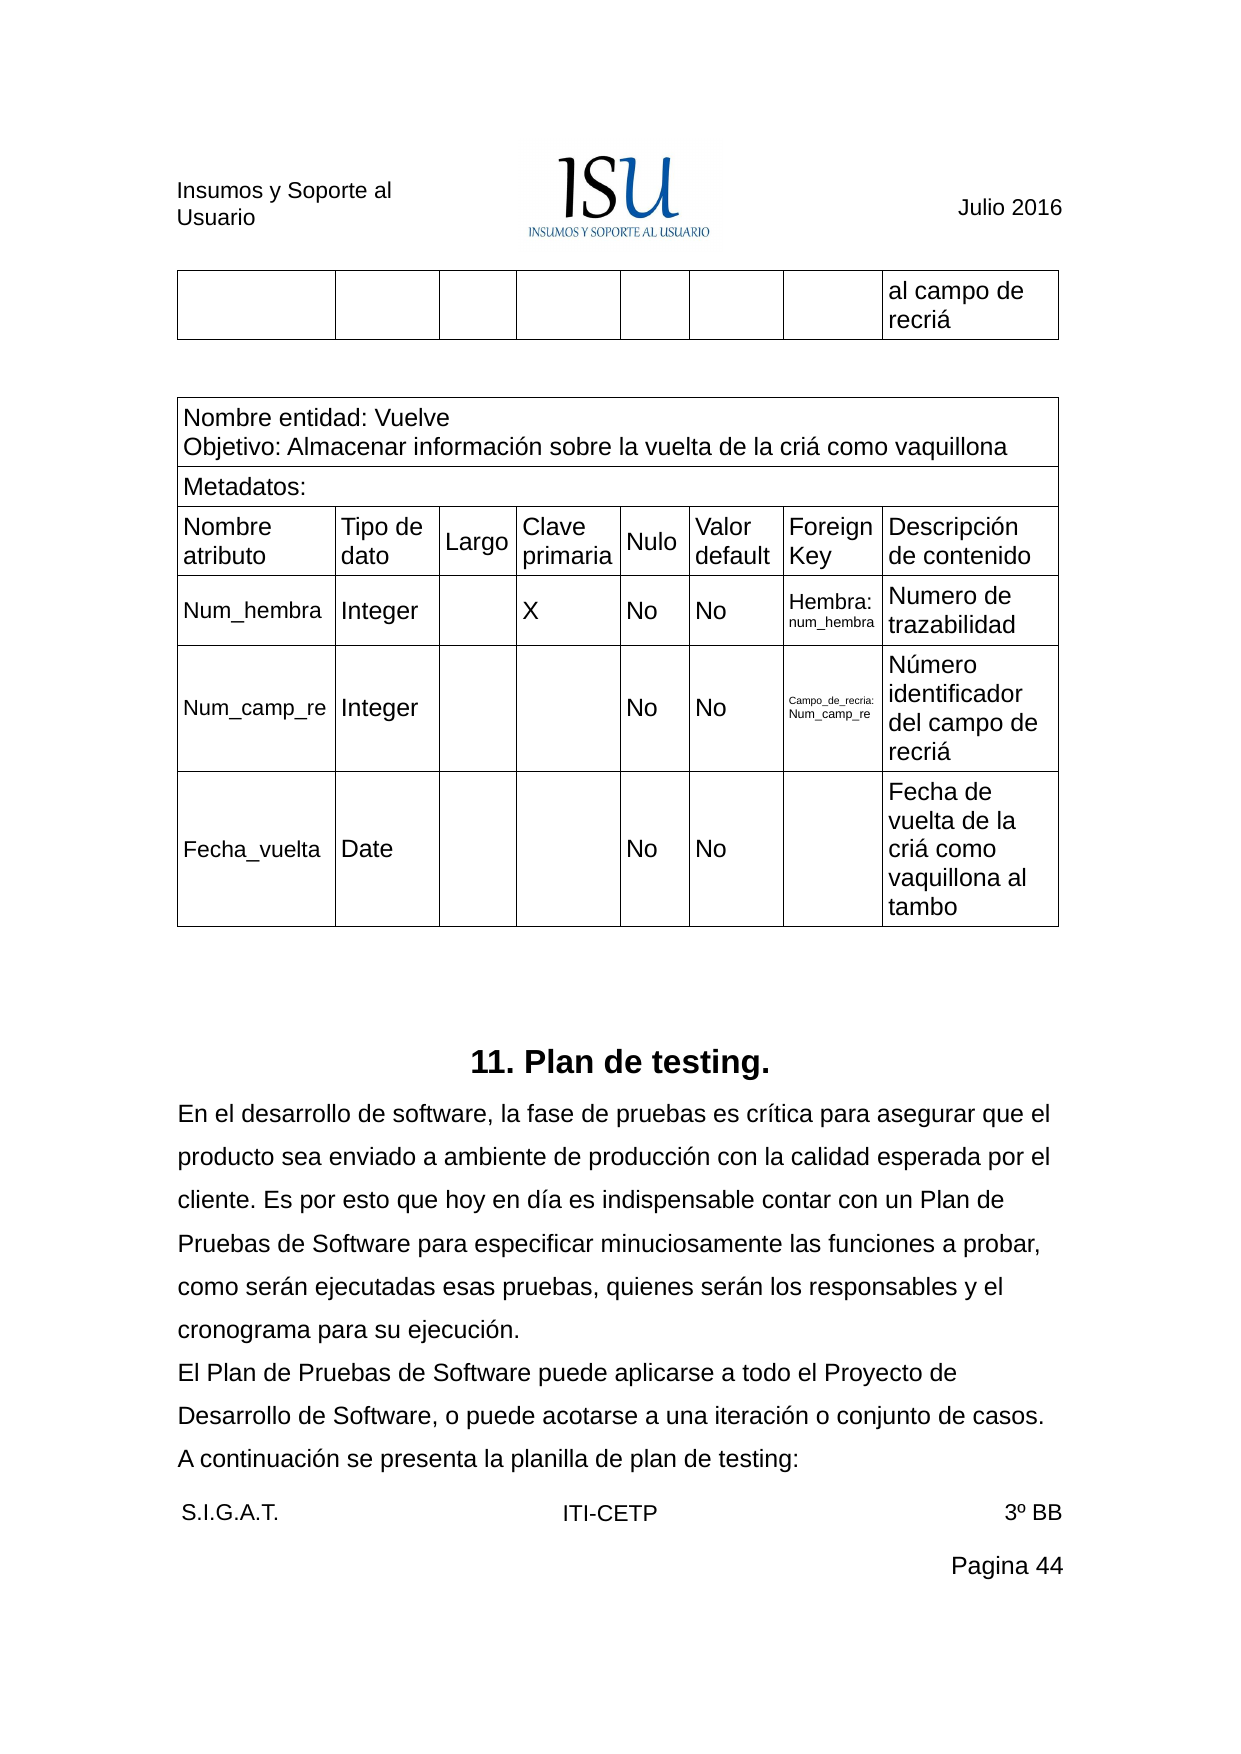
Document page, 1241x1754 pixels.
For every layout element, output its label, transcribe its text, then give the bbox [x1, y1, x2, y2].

table_cell Valor default [690, 507, 783, 575]
text 11. Plan de testing. [177, 1042, 1063, 1080]
table_cell No [621, 576, 689, 644]
table_cell [440, 576, 516, 644]
table_cell Hembra: num_hembra [784, 576, 882, 644]
text En el desarrollo de software, la fase de pruebas es crítica para asegurar que el producto sea enviado a ambiente de producción con la calidad esperada por el cliente. Es por esto que hoy en día es indispensable contar con un Plan de Pruebas de Software para especificar minuciosamente las funciones a probar, como serán ejecutadas esas pruebas, quienes serán los responsables y el cronograma para su ejecución. [177, 1099, 1063, 1344]
table_cell No [690, 576, 783, 644]
table_cell [517, 271, 620, 339]
table_cell Clave primaria [517, 507, 620, 575]
table_cell al campo de recriá [883, 271, 1058, 339]
table_cell [784, 772, 882, 926]
table_cell No [621, 646, 689, 771]
table_cell [517, 772, 620, 926]
table_cell [690, 271, 783, 339]
table_cell Date [336, 772, 439, 926]
table_cell Nombre atributo [178, 507, 335, 575]
table_cell Integer [336, 646, 439, 771]
table_cell No [621, 772, 689, 926]
text A continuación se presenta la planilla de plan de testing: [177, 1444, 1063, 1473]
table_cell Fecha_vuelta [178, 772, 335, 926]
table_cell [440, 646, 516, 771]
table_cell [336, 271, 439, 339]
table_cell [440, 271, 516, 339]
table_cell X [517, 576, 620, 644]
table_cell No [690, 772, 783, 926]
text El Plan de Pruebas de Software puede aplicarse a todo el Proyecto de Desarrollo de Software, o puede acotarse a una iteración o conjunto de casos. [177, 1358, 1063, 1430]
table_cell [784, 271, 882, 339]
table_cell Tipo de dato [336, 507, 439, 575]
table_cell [517, 646, 620, 771]
table_cell Num_camp_re [178, 646, 335, 771]
table_cell Número identificador del campo de recriá [883, 646, 1058, 771]
table_cell No [690, 646, 783, 771]
table_cell Descripción de contenido [883, 507, 1058, 575]
table_header Nombre entidad: Vuelve Objetivo: Almacenar información sobre la vuelta de la criá como vaquillona [178, 398, 1058, 466]
table_cell Nulo [621, 507, 689, 575]
table_cell Numero de trazabilidad [883, 576, 1058, 644]
table_cell Metadatos: [178, 467, 1058, 506]
picture [517, 138, 723, 252]
table_cell Integer [336, 576, 439, 644]
table_cell Largo [440, 507, 516, 575]
table_cell [621, 271, 689, 339]
table_cell Foreign Key [784, 507, 882, 575]
table_cell Num_hembra [178, 576, 335, 644]
table_cell [440, 772, 516, 926]
table_cell Fecha de vuelta de la criá como vaquillona al tambo [883, 772, 1058, 926]
table_cell [178, 271, 335, 339]
table_cell Campo_de_recria: Num_camp_re [784, 646, 882, 771]
